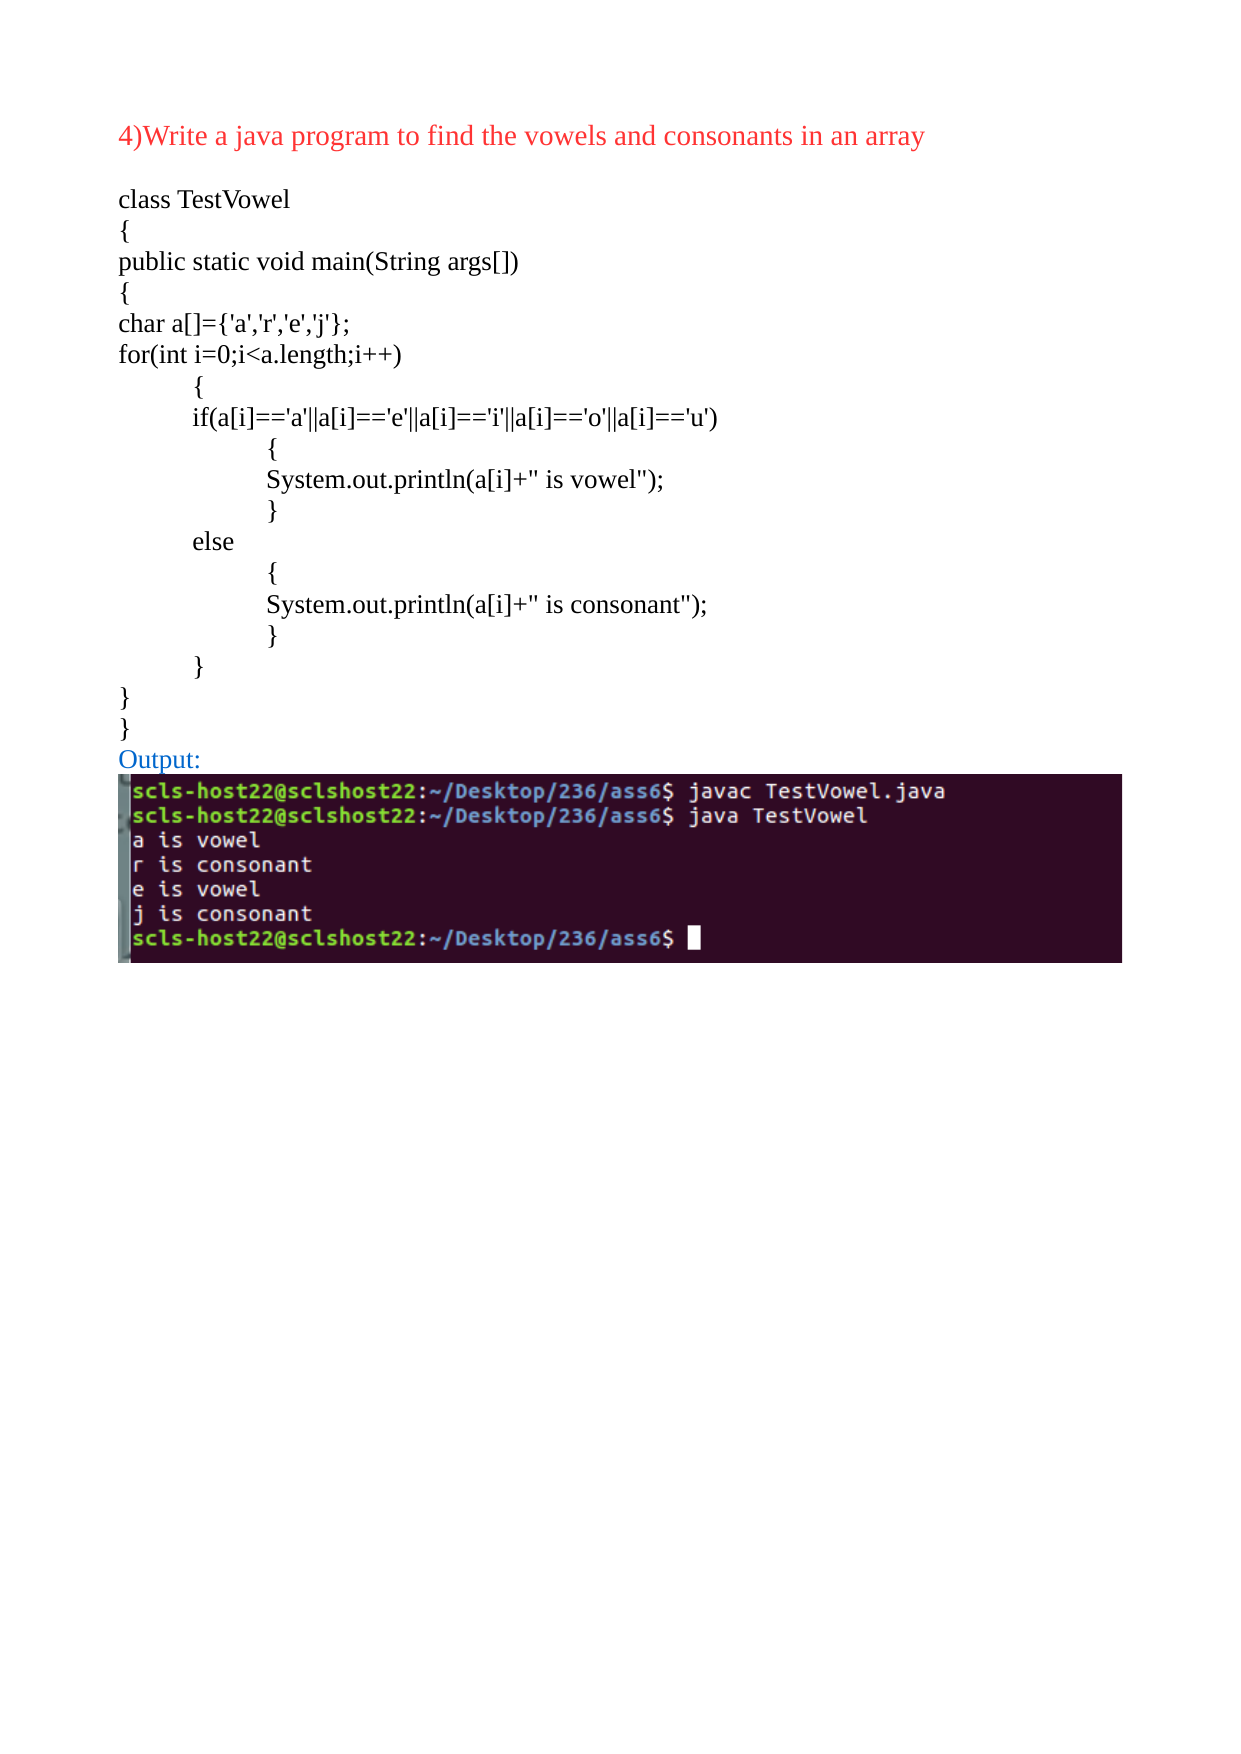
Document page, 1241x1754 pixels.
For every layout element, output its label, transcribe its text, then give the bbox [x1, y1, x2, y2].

text else [118, 525, 1122, 557]
text System.out.println(a[i]+" is consonant"); [118, 588, 1122, 619]
text char a[]={'a','r','e','j'}; [118, 307, 1122, 338]
text } [118, 650, 1122, 681]
text } [118, 494, 1122, 525]
text Output: [118, 743, 1122, 774]
text for(int i=0;i<a.length;i++) [118, 338, 1122, 370]
text { [118, 276, 1122, 307]
text class TestVowel [118, 183, 1122, 214]
text public static void main(String args[]) [118, 245, 1122, 276]
text { [118, 214, 1122, 245]
text { [118, 432, 1122, 463]
text if(a[i]=='a'||a[i]=='e'||a[i]=='i'||a[i]=='o'||a[i]=='u') [118, 401, 1122, 432]
text } [118, 619, 1122, 650]
picture [118, 774, 1123, 963]
text } [118, 712, 1122, 743]
text { [118, 557, 1122, 588]
text } [118, 681, 1122, 712]
text { [118, 370, 1122, 401]
text System.out.println(a[i]+" is vowel"); [118, 463, 1122, 494]
text 4)Write a java program to find the vowels and consonants in an array [118, 118, 1122, 152]
